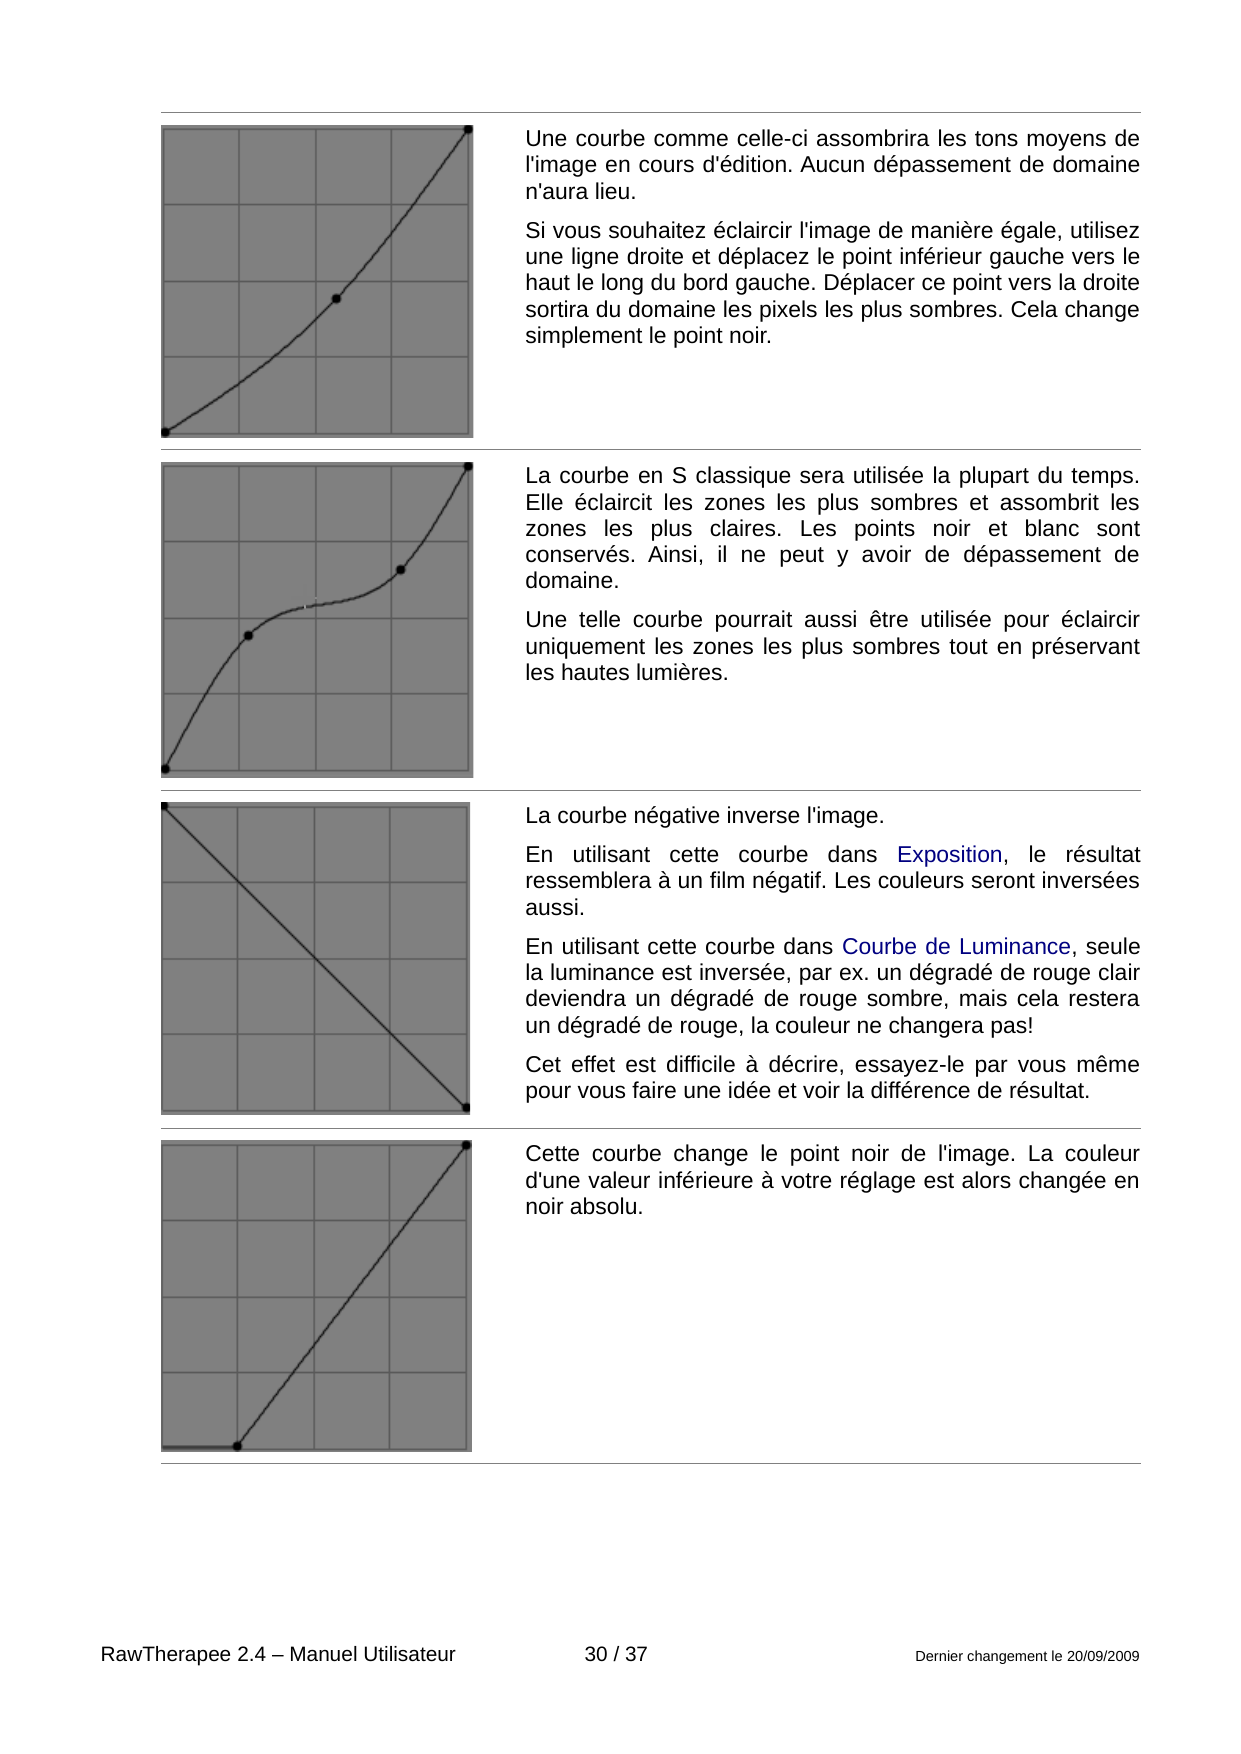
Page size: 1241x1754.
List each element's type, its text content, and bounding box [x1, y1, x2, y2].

table_cell [161, 1129, 525, 1463]
table_cell [161, 113, 525, 449]
table_cell La courbe en S classique sera utilisée la plupart du temps. Elle éclaircit les zones les plus sombres et assombrit les zones les plus claires. Les points noir et blanc sont conservés. Ainsi, il ne peut y avoir de dépassement de domaine. Une telle courbe pourrait aussi être utilisée pour éclaircir uniquement les zones les plus sombres tout en préservant les hautes lumières. [525, 450, 1141, 789]
table_cell La courbe négative inverse l'image. En utilisant cette courbe dans Exposition, le résultat ressemblera à un film négatif. Les couleurs seront inversées aussi. En utilisant cette courbe dans Courbe de Luminance, seule la luminance est inversée, par ex. un dégradé de rouge clair deviendra un dégradé de rouge sombre, mais cela restera un dégradé de rouge, la couleur ne changera pas! Cet effet est difficile à décrire, essayez-le par vous même pour vous faire une idée et voir la différence de résultat. [525, 791, 1141, 1128]
table_cell Cette courbe change le point noir de l'image. La couleur d'une valeur inférieure à votre réglage est alors changée en noir absolu. [525, 1129, 1141, 1463]
picture [161, 802, 471, 1115]
picture [161, 125, 474, 438]
table_cell [161, 791, 525, 1128]
picture [161, 1140, 472, 1452]
table_cell Une courbe comme celle-ci assombrira les tons moyens de l'image en cours d'édition. Aucun dépassement de domaine n'aura lieu. Si vous souhaitez éclaircir l'image de manière égale, utilisez une ligne droite et déplacez le point inférieur gauche vers le haut le long du bord gauche. Déplacer ce point vers la droite sortira du domaine les pixels les plus sombres. Cela change simplement le point noir. [525, 113, 1141, 449]
picture [161, 462, 474, 778]
table_cell [161, 450, 525, 789]
